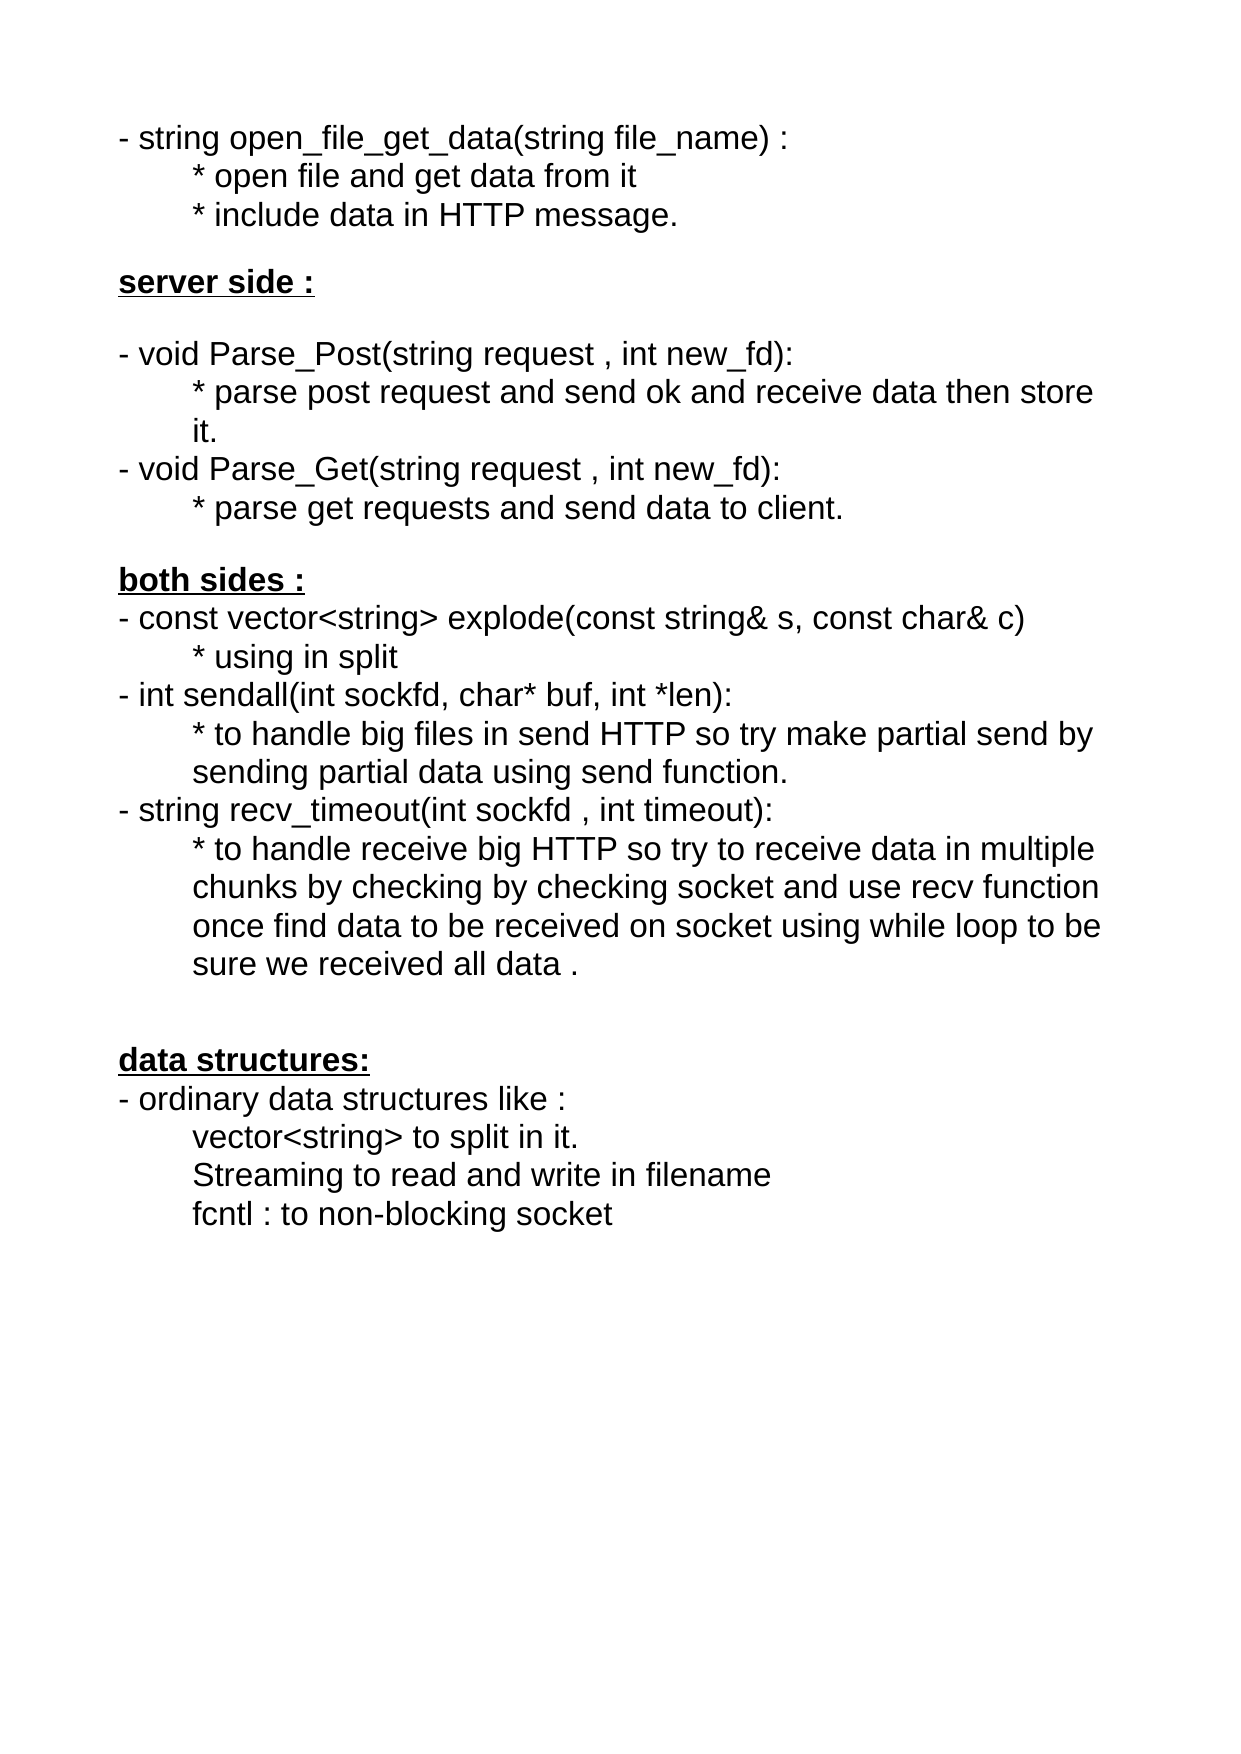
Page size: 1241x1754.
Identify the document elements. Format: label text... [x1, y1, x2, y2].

text * to handle receive big HTTP so try to receive data in multiple chunks by checking by checking socket and use recv function once find data to be received on socket using while loop to be sure we received all data . [118, 829, 1122, 983]
text - const vector<string> explode(const string& s, const char& c) [118, 598, 1122, 637]
text * parse post request and send ok and receive data then store [118, 373, 1122, 411]
text Streaming to read and write in filename [118, 1156, 1122, 1194]
text - void Parse_Get(string request , int new_fd): [118, 449, 1122, 488]
text - ordinary data structures like : [118, 1079, 1122, 1117]
text * include data in HTTP message. [118, 195, 1122, 233]
text * open file and get data from it [118, 157, 1122, 195]
text - void Parse_Post(string request , int new_fd): [118, 334, 1122, 373]
text - int sendall(int sockfd, char* buf, int *len): * to handle big files in send HTTP so try make partial send by sending partial data using send function. [118, 675, 1122, 791]
text server side : [118, 262, 1122, 301]
text - string recv_timeout(int sockfd , int timeout): [118, 791, 1122, 829]
text vector<string> to split in it. [118, 1117, 1122, 1156]
text it. [118, 411, 1122, 449]
text * parse get requests and send data to client. [118, 488, 1122, 526]
text both sides : [118, 560, 1122, 598]
text data structures: [118, 1040, 1122, 1079]
text * using in split [118, 637, 1122, 675]
text fcntl : to non-blocking socket [118, 1194, 1122, 1232]
text - string open_file_get_data(string file_name) : [118, 118, 1122, 157]
